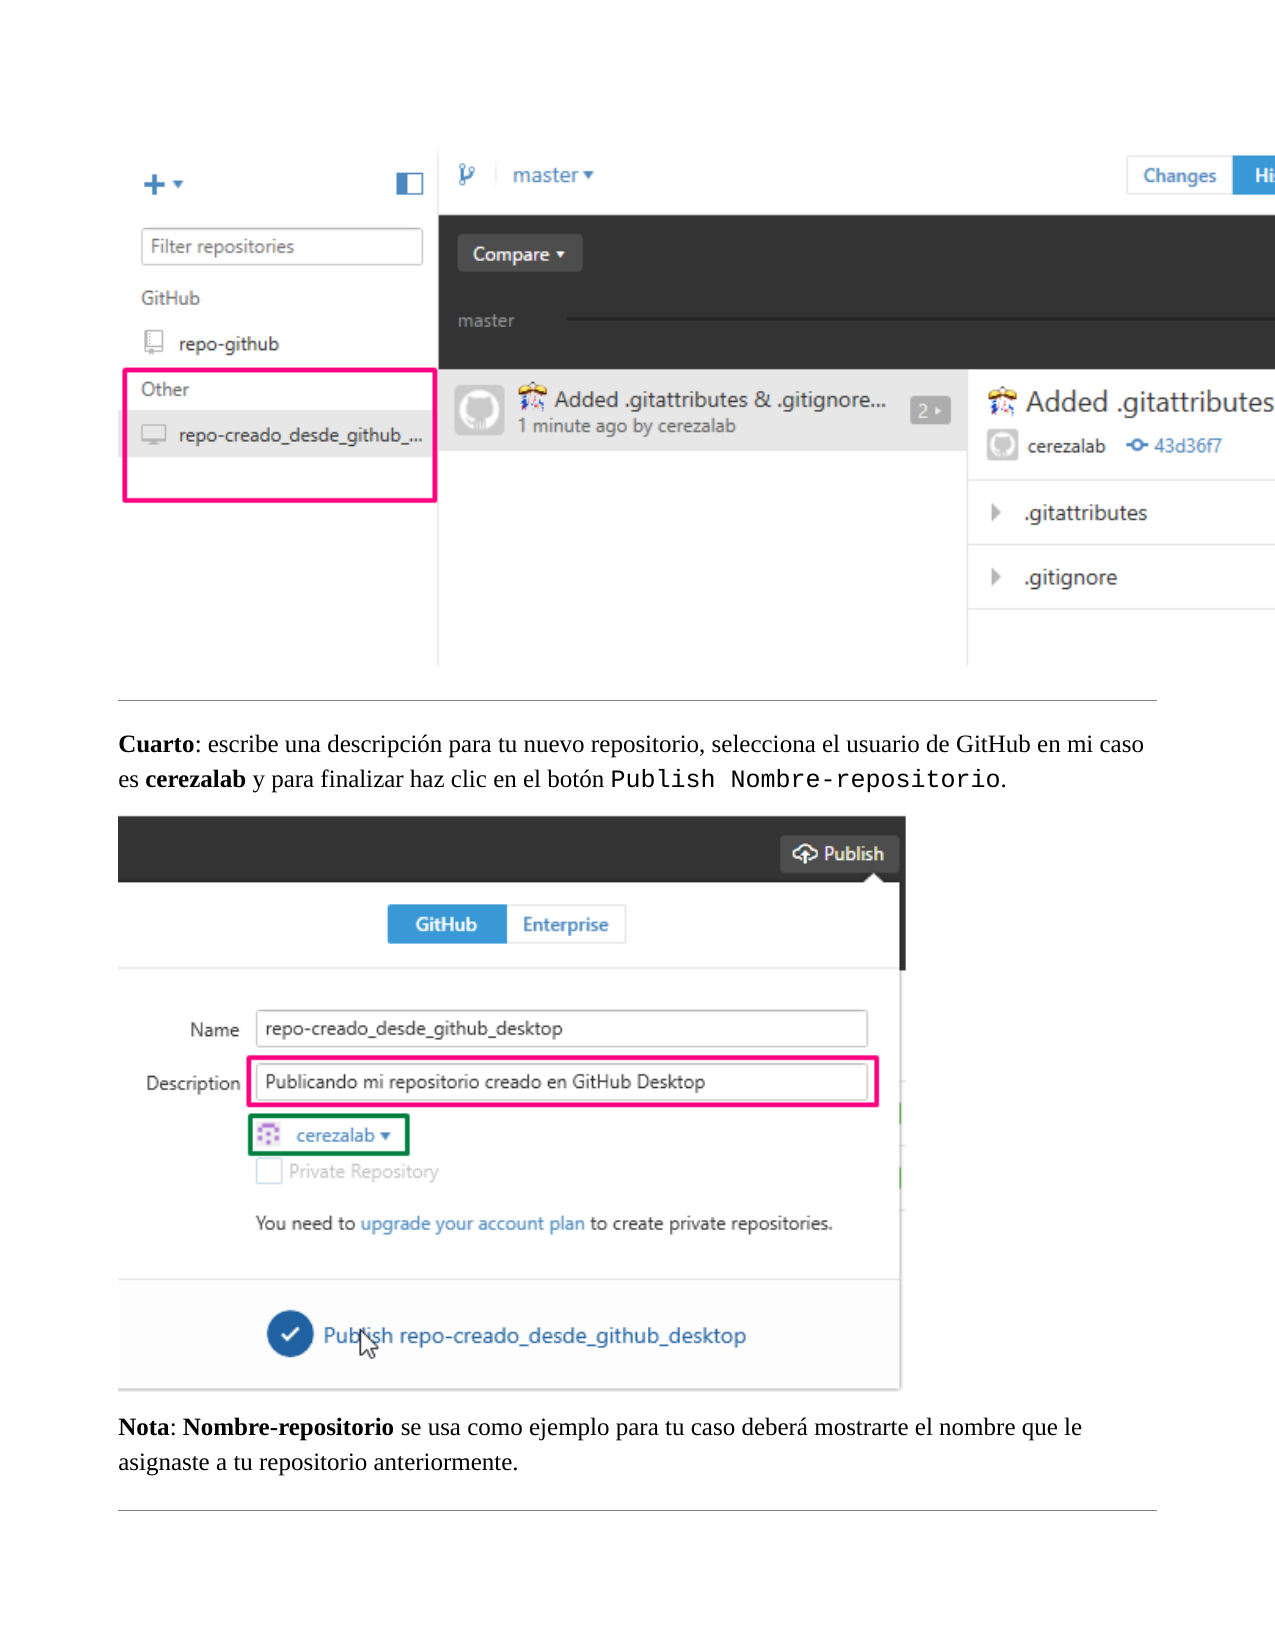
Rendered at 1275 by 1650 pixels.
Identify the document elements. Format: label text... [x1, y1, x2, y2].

text Cuarto: escribe una descripción para tu nuevo repositorio, selecciona el usuario de GitHub en mi caso es cerezalab y para finalizar haz clic en el botón Publish Nombre-repositorio. [118, 729, 1157, 795]
picture [118, 118, 1275, 665]
text Nota: Nombre-repositorio se usa como ejemplo para tu caso deberá mostrarte el nombre que le asignaste a tu repositorio anteriormente. [118, 1412, 1157, 1476]
picture [118, 815, 906, 1392]
